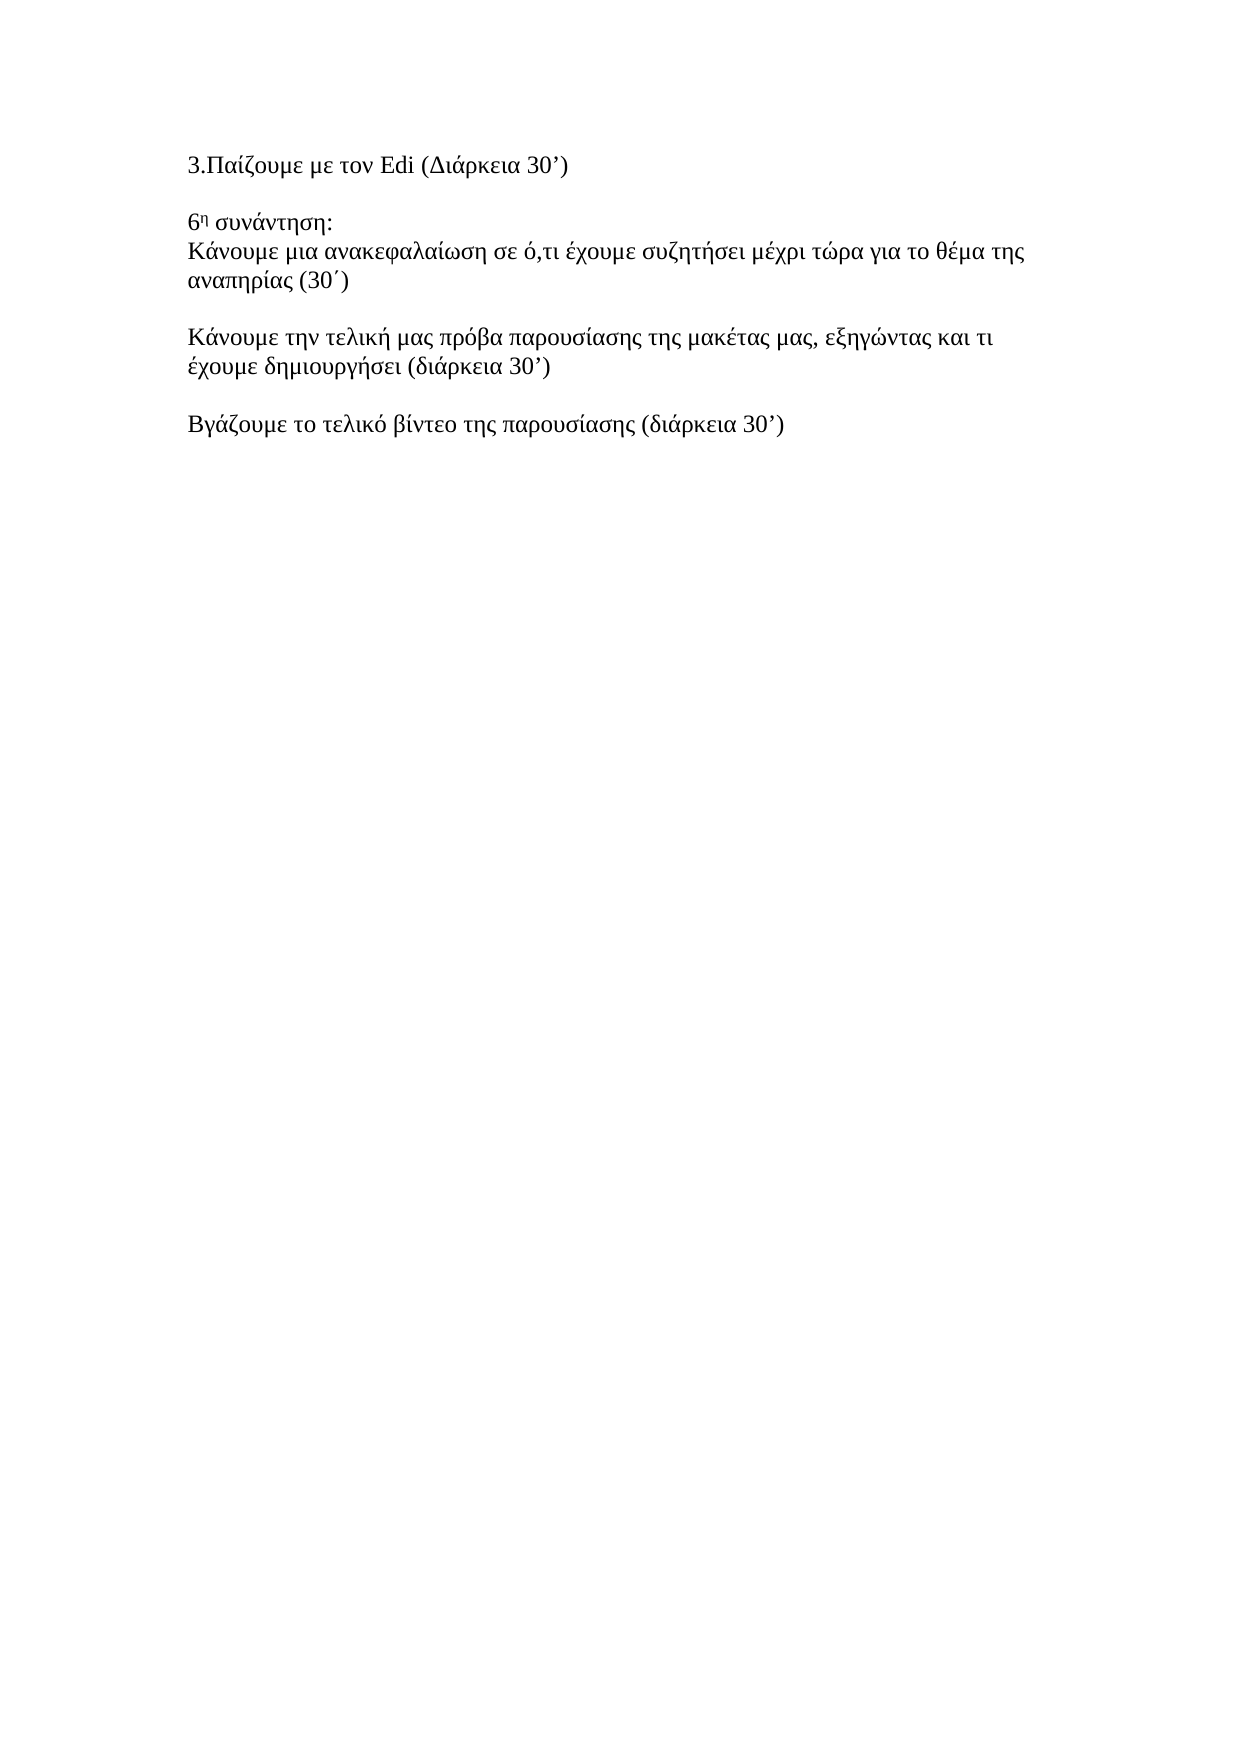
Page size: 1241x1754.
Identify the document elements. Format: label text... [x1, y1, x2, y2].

text Κάνουμε την τελική μας πρόβα παρουσίασης της μακέτας μας, εξηγώντας και τι έχουμε δημιουργήσει (διάρκεια 30’) [187, 322, 1053, 380]
text 6η συνάντηση: [187, 207, 1053, 236]
text Κάνουμε μια ανακεφαλαίωση σε ό,τι έχουμε συζητήσει μέχρι τώρα για το θέμα της αναπηρίας (30΄) [187, 236, 1053, 294]
text Βγάζουμε το τελικό βίντεο της παρουσίασης (διάρκεια 30’) [187, 409, 1053, 437]
text 3.Παίζουμε με τον Edi (Διάρκεια 30’) [187, 150, 1053, 179]
